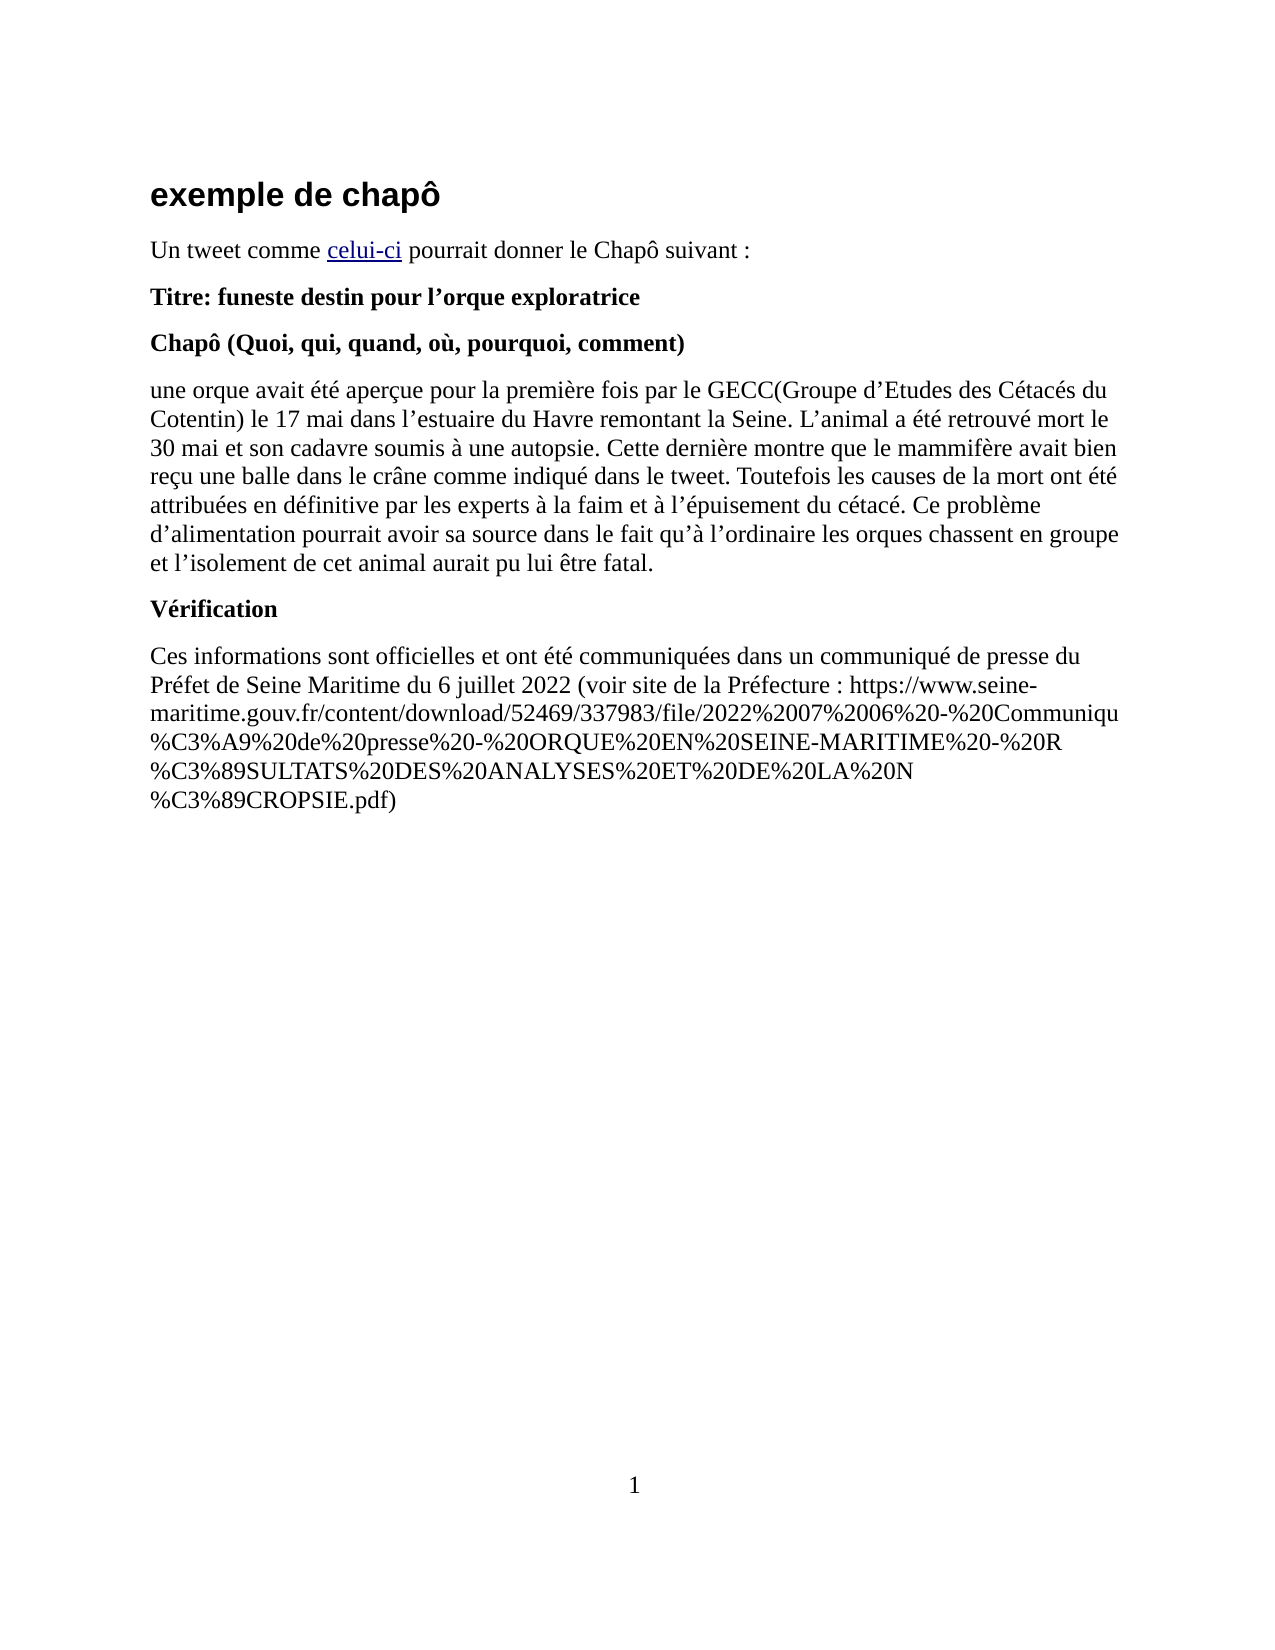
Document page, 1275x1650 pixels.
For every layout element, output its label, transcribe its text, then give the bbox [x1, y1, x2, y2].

subtitle exemple de chapô [150, 175, 1125, 214]
text Ces informations sont officielles et ont été communiquées dans un communiqué de presse du Préfet de Seine Maritime du 6 juillet 2022 (voir site de la Préfecture : https://www.seine-maritime.gouv.fr/content/download/52469/337983/file/2022%2007%2006%20-%20Communiqu%C3%A9%20de%20presse%20-%20ORQUE%20EN%20SEINE-MARITIME%20-%20R%C3%89SULTATS%20DES%20ANALYSES%20ET%20DE%20LA%20N%C3%89CROPSIE.pdf) [150, 641, 1125, 813]
text Vérification [150, 594, 1125, 623]
text une orque avait été aperçue pour la première fois par le GECC(Groupe d’Etudes des Cétacés du Cotentin) le 17 mai dans l’estuaire du Havre remontant la Seine. L’animal a été retrouvé mort le 30 mai et son cadavre soumis à une autopsie. Cette dernière montre que le mammifère avait bien reçu une balle dans le crâne comme indiqué dans le tweet. Toutefois les causes de la mort ont été attribuées en définitive par les experts à la faim et à l’épuisement du cétacé. Ce problème d’alimentation pourrait avoir sa source dans le fait qu’à l’ordinaire les orques chassent en groupe et l’isolement de cet animal aurait pu lui être fatal. [150, 375, 1125, 576]
text Chapô (Quoi, qui, quand, où, pourquoi, comment) [150, 328, 1125, 357]
text Titre: funeste destin pour l’orque exploratrice [150, 282, 1125, 311]
text Un tweet comme celui-ci pourrait donner le Chapô suivant : [150, 235, 1125, 264]
